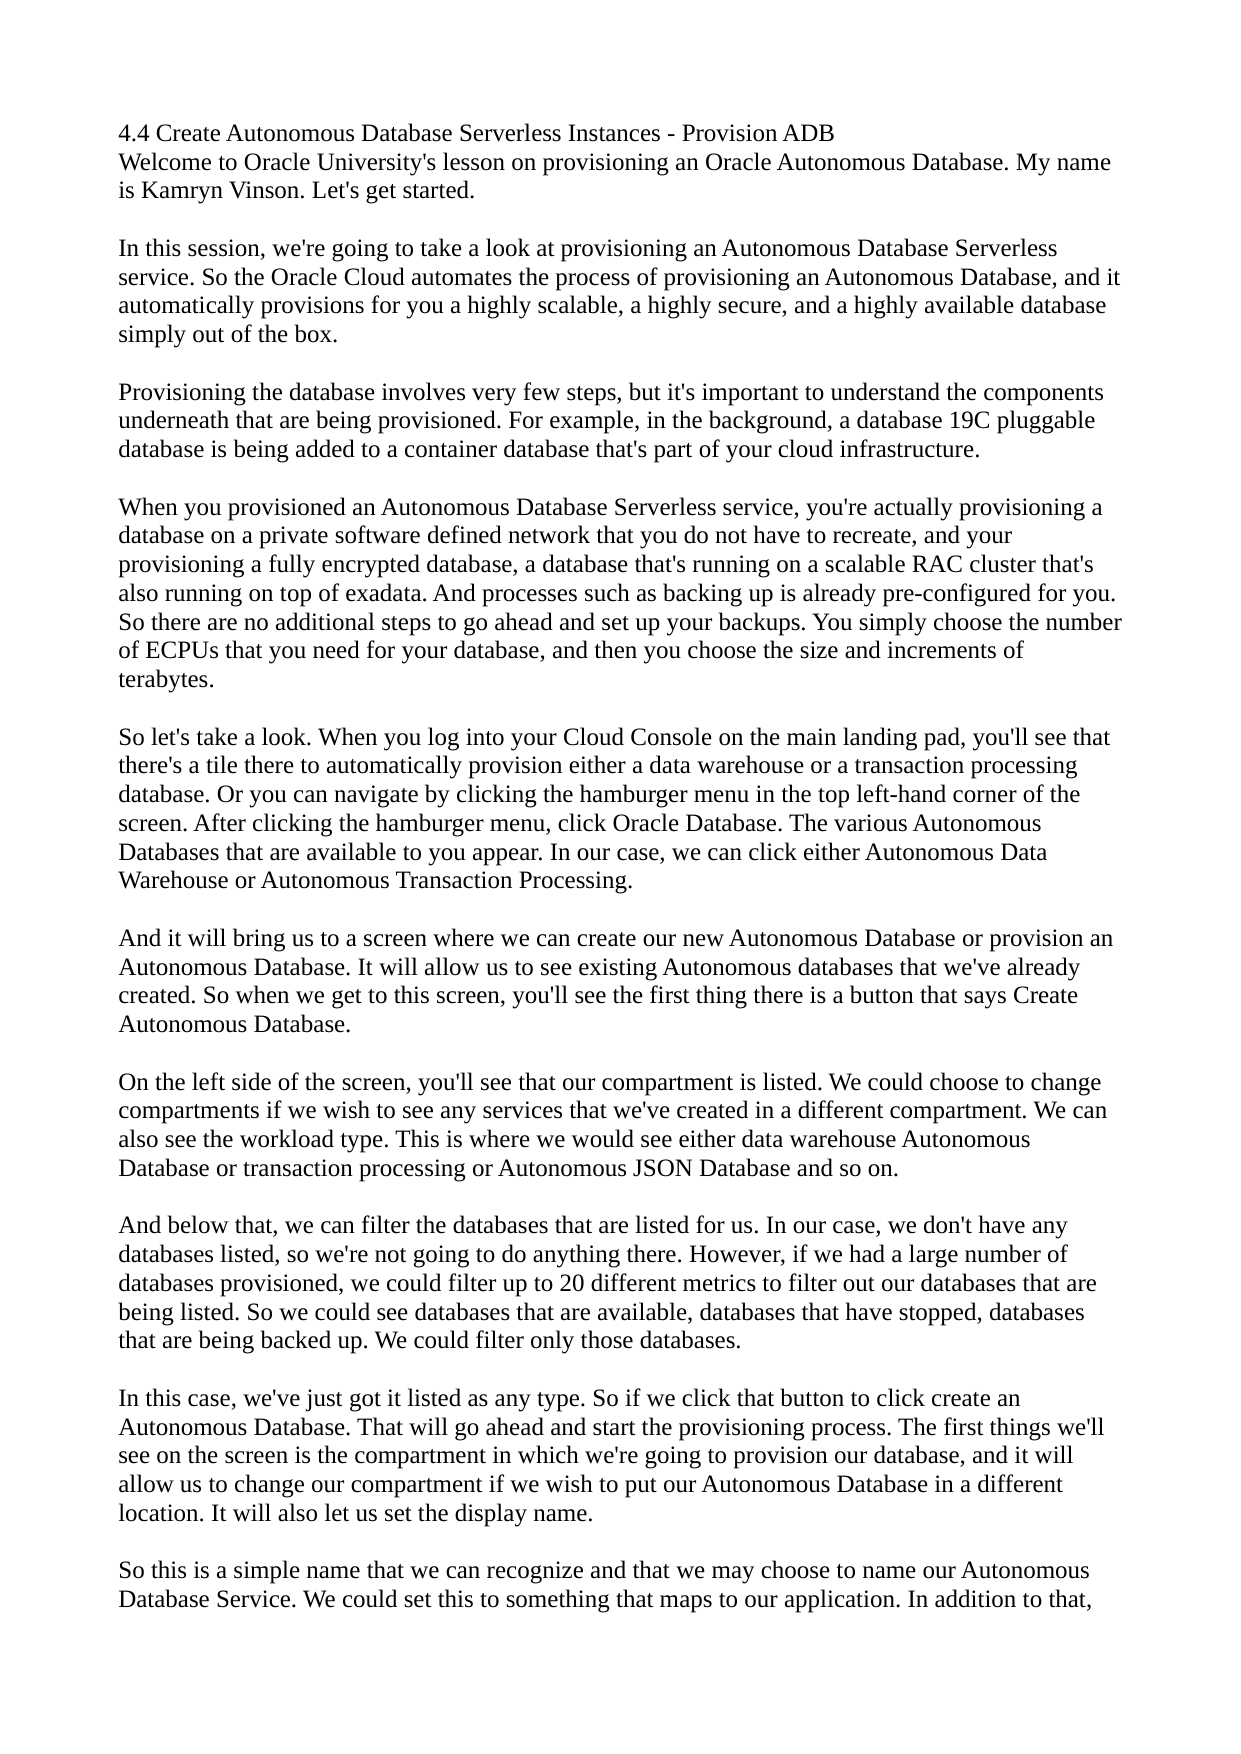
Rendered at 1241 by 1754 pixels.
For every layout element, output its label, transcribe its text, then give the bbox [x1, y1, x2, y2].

text In this session, we're going to take a look at provisioning an Autonomous Database Serverless service. So the Oracle Cloud automates the process of provisioning an Autonomous Database, and it automatically provisions for you a highly scalable, a highly secure, and a highly available database simply out of the box. [118, 233, 1122, 348]
text Welcome to Oracle University's lesson on provisioning an Oracle Autonomous Database. My name is Kamryn Vinson. Let's get started. [118, 147, 1122, 204]
text So let's take a look. When you log into your Cloud Console on the main landing pad, you'll see that there's a tile there to automatically provision either a data warehouse or a transaction processing database. Or you can navigate by clicking the hamburger menu in the top left-hand corner of the screen. After clicking the hamburger menu, click Oracle Database. The various Autonomous Databases that are available to you appear. In our case, we can click either Autonomous Data Warehouse or Autonomous Transaction Processing. [118, 722, 1122, 894]
text In this case, we've just got it listed as any type. So if we click that button to click create an Autonomous Database. That will go ahead and start the provisioning process. The first things we'll see on the screen is the compartment in which we're going to provision our database, and it will allow us to change our compartment if we wish to put our Autonomous Database in a different location. It will also let us set the display name. [118, 1383, 1122, 1527]
text On the left side of the screen, you'll see that our compartment is listed. We could choose to change compartments if we wish to see any services that we've created in a different compartment. We can also see the workload type. This is where we would see either data warehouse Autonomous Database or transaction processing or Autonomous JSON Database and so on. [118, 1067, 1122, 1182]
text And below that, we can filter the databases that are listed for us. In our case, we don't have any databases listed, so we're not going to do anything there. However, if we had a large number of databases provisioned, we could filter up to 20 different metrics to filter out our databases that are being listed. So we could see databases that are available, databases that have stopped, databases that are being backed up. We could filter only those databases. [118, 1211, 1122, 1354]
text So this is a simple name that we can recognize and that we may choose to name our Autonomous Database Service. We could set this to something that maps to our application. In addition to that, [118, 1556, 1122, 1613]
text When you provisioned an Autonomous Database Serverless service, you're actually provisioning a database on a private software defined network that you do not have to recreate, and your provisioning a fully encrypted database, a database that's running on a scalable RAC cluster that's also running on top of exadata. And processes such as backing up is already pre-configured for you. So there are no additional steps to go ahead and set up your backups. You simply choose the number of ECPUs that you need for your database, and then you choose the size and increments of terabytes. [118, 492, 1122, 693]
text 4.4 Create Autonomous Database Serverless Instances - Provision ADB [118, 118, 1122, 147]
text And it will bring us to a screen where we can create our new Autonomous Database or provision an Autonomous Database. It will allow us to see existing Autonomous databases that we've already created. So when we get to this screen, you'll see the first thing there is a button that says Create Autonomous Database. [118, 923, 1122, 1038]
text Provisioning the database involves very few steps, but it's important to understand the components underneath that are being provisioned. For example, in the background, a database 19C pluggable database is being added to a container database that's part of your cloud infrastructure. [118, 377, 1122, 463]
